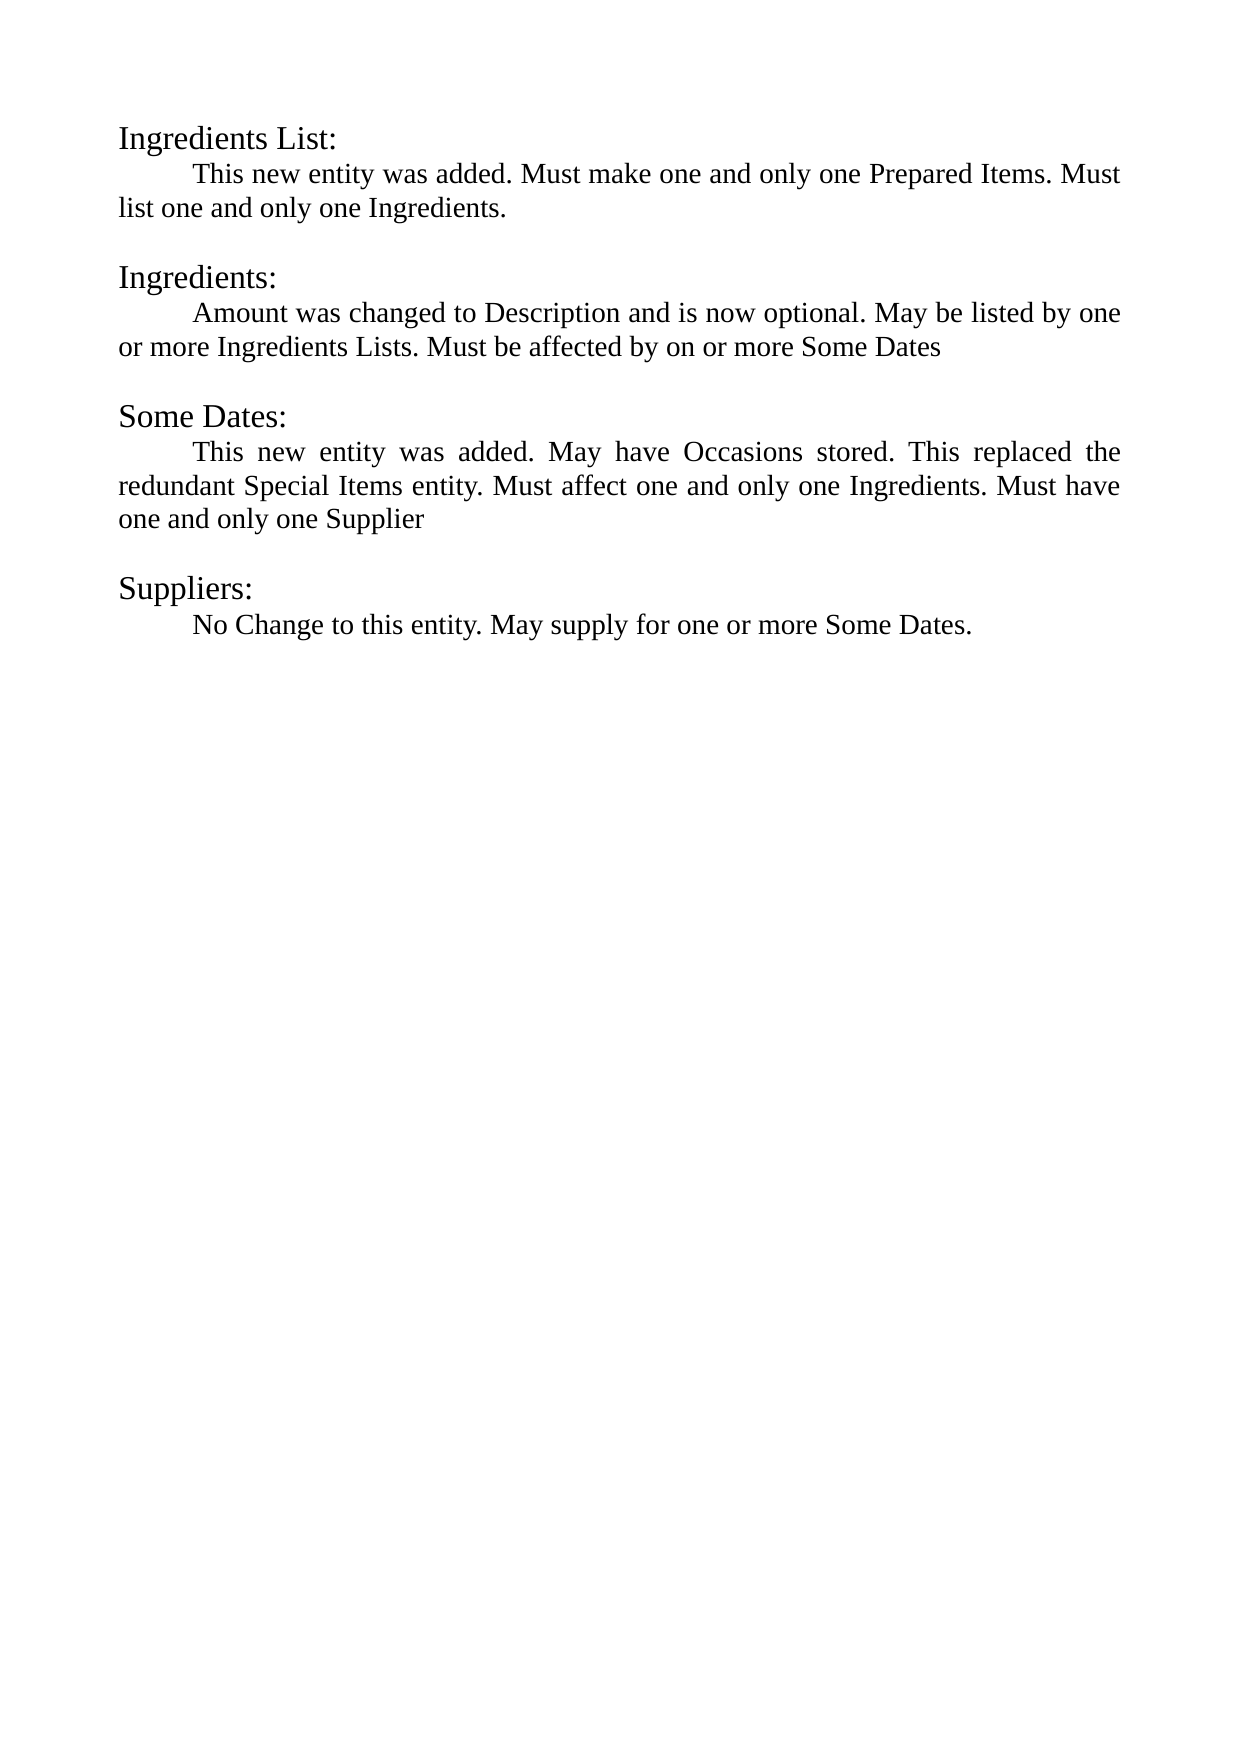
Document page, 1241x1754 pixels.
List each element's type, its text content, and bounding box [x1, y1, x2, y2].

text This new entity was added. Must make one and only one Prepared Items. Must list one and only one Ingredients. [118, 156, 1122, 223]
text This new entity was added. May have Occasions stored. This replaced the redundant Special Items entity. Must affect one and only one Ingredients. Must have one and only one Supplier [118, 434, 1122, 535]
text Some Dates: [118, 396, 1122, 434]
text Ingredients List: [118, 118, 1122, 156]
text No Change to this entity. May supply for one or more Some Dates. [118, 607, 1122, 640]
text Amount was changed to Description and is now optional. May be listed by one or more Ingredients Lists. Must be affected by on or more Some Dates [118, 295, 1122, 362]
text Ingredients: [118, 257, 1122, 295]
text Suppliers: [118, 568, 1122, 607]
